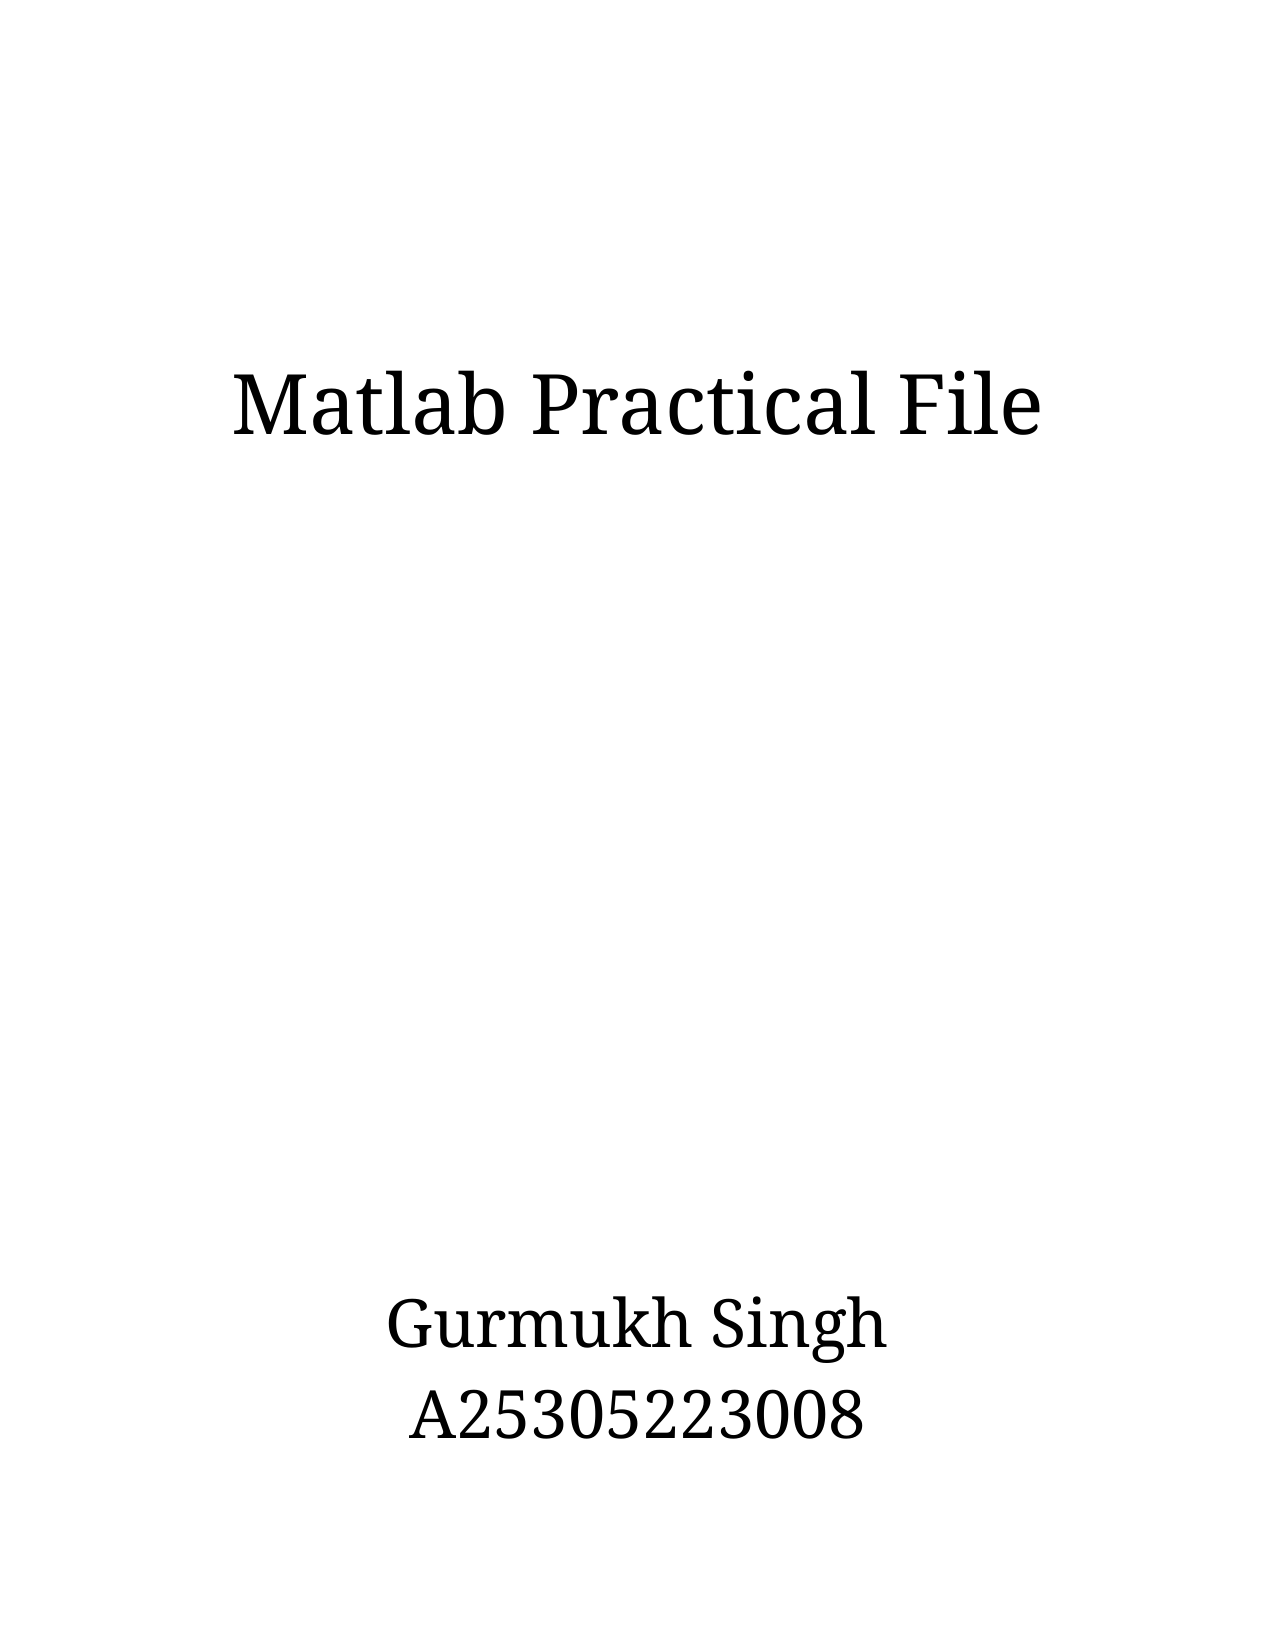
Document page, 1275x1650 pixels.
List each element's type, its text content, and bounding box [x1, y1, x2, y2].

text Matlab Practical File [118, 345, 1157, 459]
text A25305223008 [118, 1367, 1157, 1458]
text Gurmukh Singh [118, 1276, 1157, 1367]
